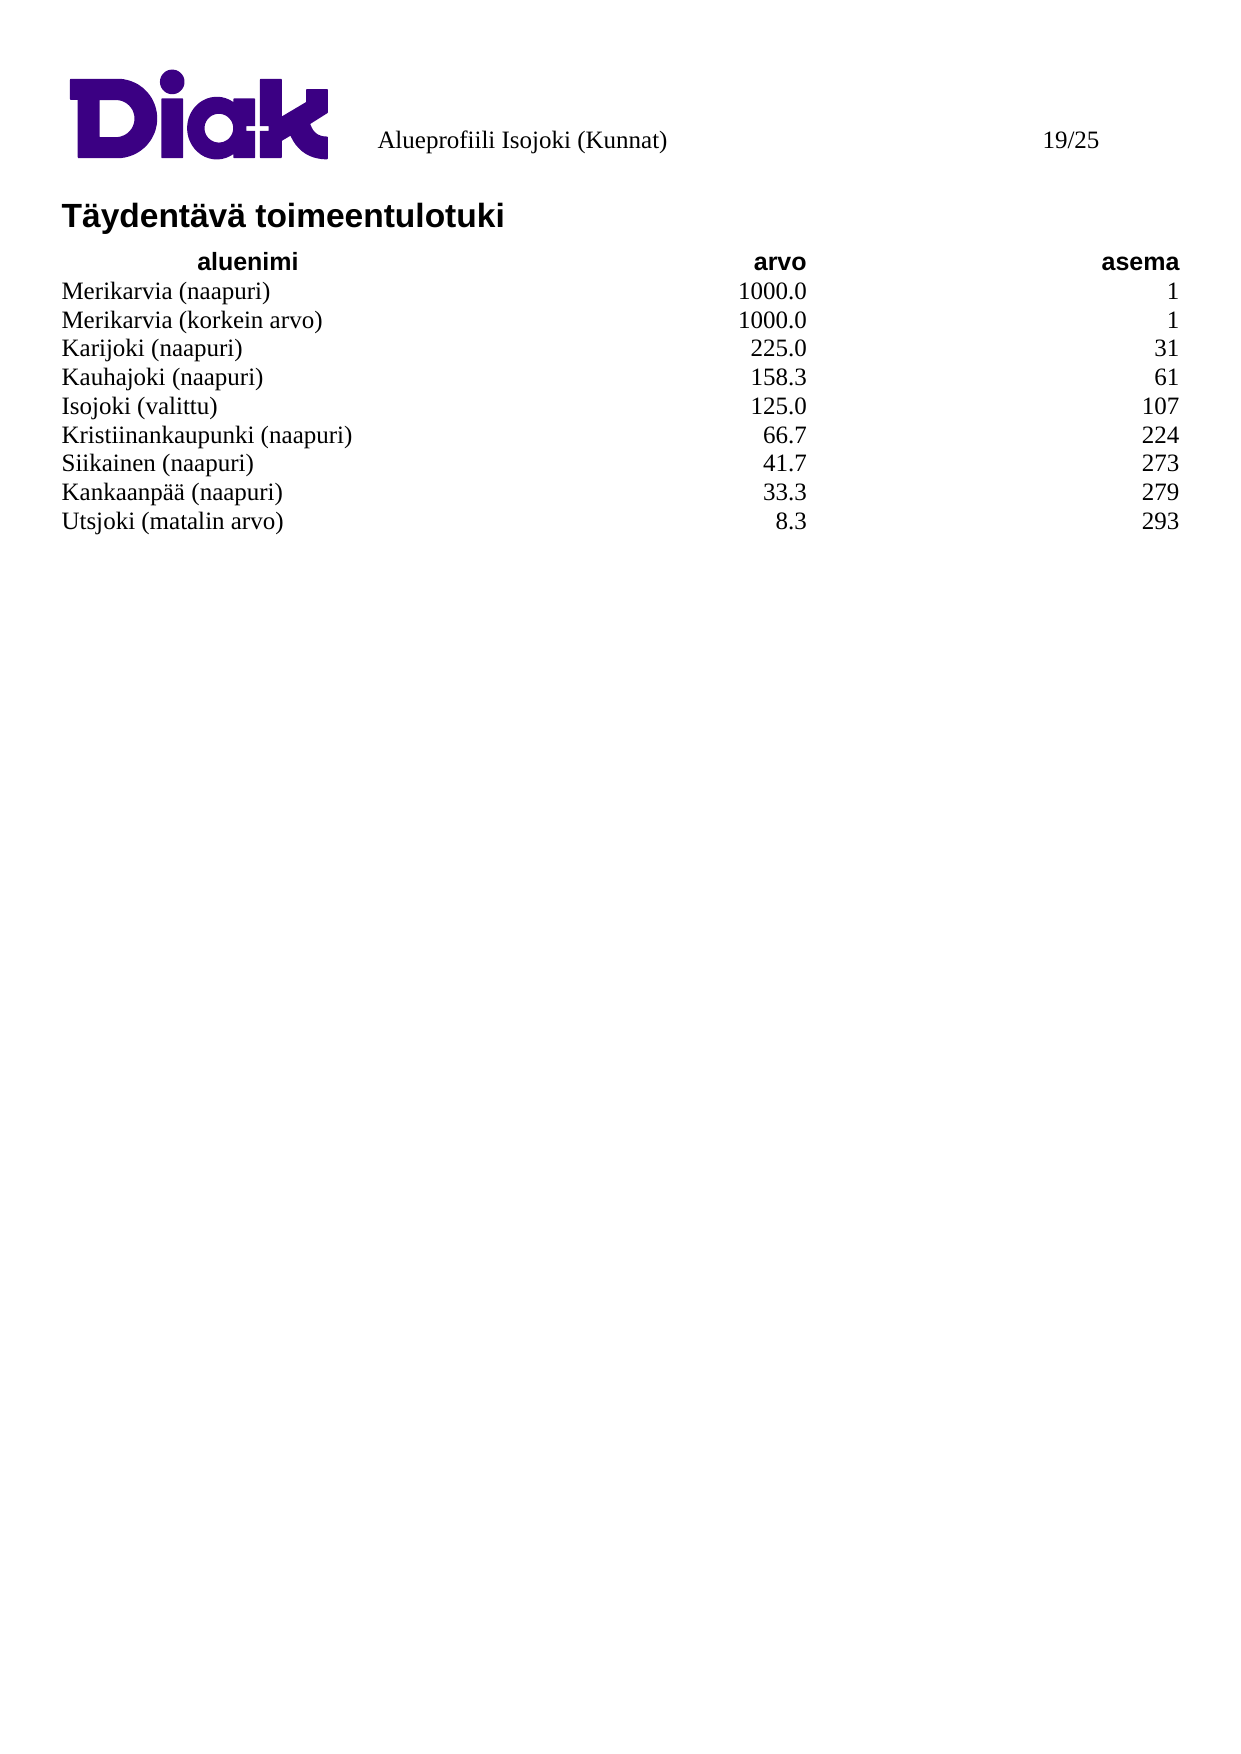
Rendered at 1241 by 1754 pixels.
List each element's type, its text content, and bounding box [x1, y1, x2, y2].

table_header arvo [434, 247, 806, 276]
table_cell Siikainen (naapuri) [61, 449, 434, 477]
table_cell 293 [806, 506, 1179, 535]
table_header aluenimi [61, 247, 434, 276]
table_cell 1000.0 [434, 305, 806, 333]
table_cell Kauhajoki (naapuri) [61, 362, 434, 391]
table_cell 225.0 [434, 334, 806, 362]
table_cell 8.3 [434, 506, 806, 535]
table_cell 1 [806, 276, 1179, 305]
table_cell 279 [806, 477, 1179, 506]
table_cell Merikarvia (naapuri) [61, 276, 434, 305]
table_cell Merikarvia (korkein arvo) [61, 305, 434, 333]
table_cell 224 [806, 420, 1179, 448]
table_cell Kankaanpää (naapuri) [61, 477, 434, 506]
table_cell 273 [806, 449, 1179, 477]
table_cell 1 [806, 305, 1179, 333]
table_cell Isojoki (valittu) [61, 391, 434, 420]
table_cell 125.0 [434, 391, 806, 420]
table_cell 107 [806, 391, 1179, 420]
table_cell 1000.0 [434, 276, 806, 305]
table_cell 61 [806, 362, 1179, 391]
table_cell 33.3 [434, 477, 806, 506]
table_cell Kristiinankaupunki (naapuri) [61, 420, 434, 448]
table_cell 31 [806, 334, 1179, 362]
table_cell 41.7 [434, 449, 806, 477]
table_header asema [806, 247, 1179, 276]
table_cell 66.7 [434, 420, 806, 448]
table_cell Karijoki (naapuri) [61, 334, 434, 362]
subtitle Täydentävä toimeentulotuki [61, 196, 1179, 235]
table_cell Utsjoki (matalin arvo) [61, 506, 434, 535]
table_cell 158.3 [434, 362, 806, 391]
